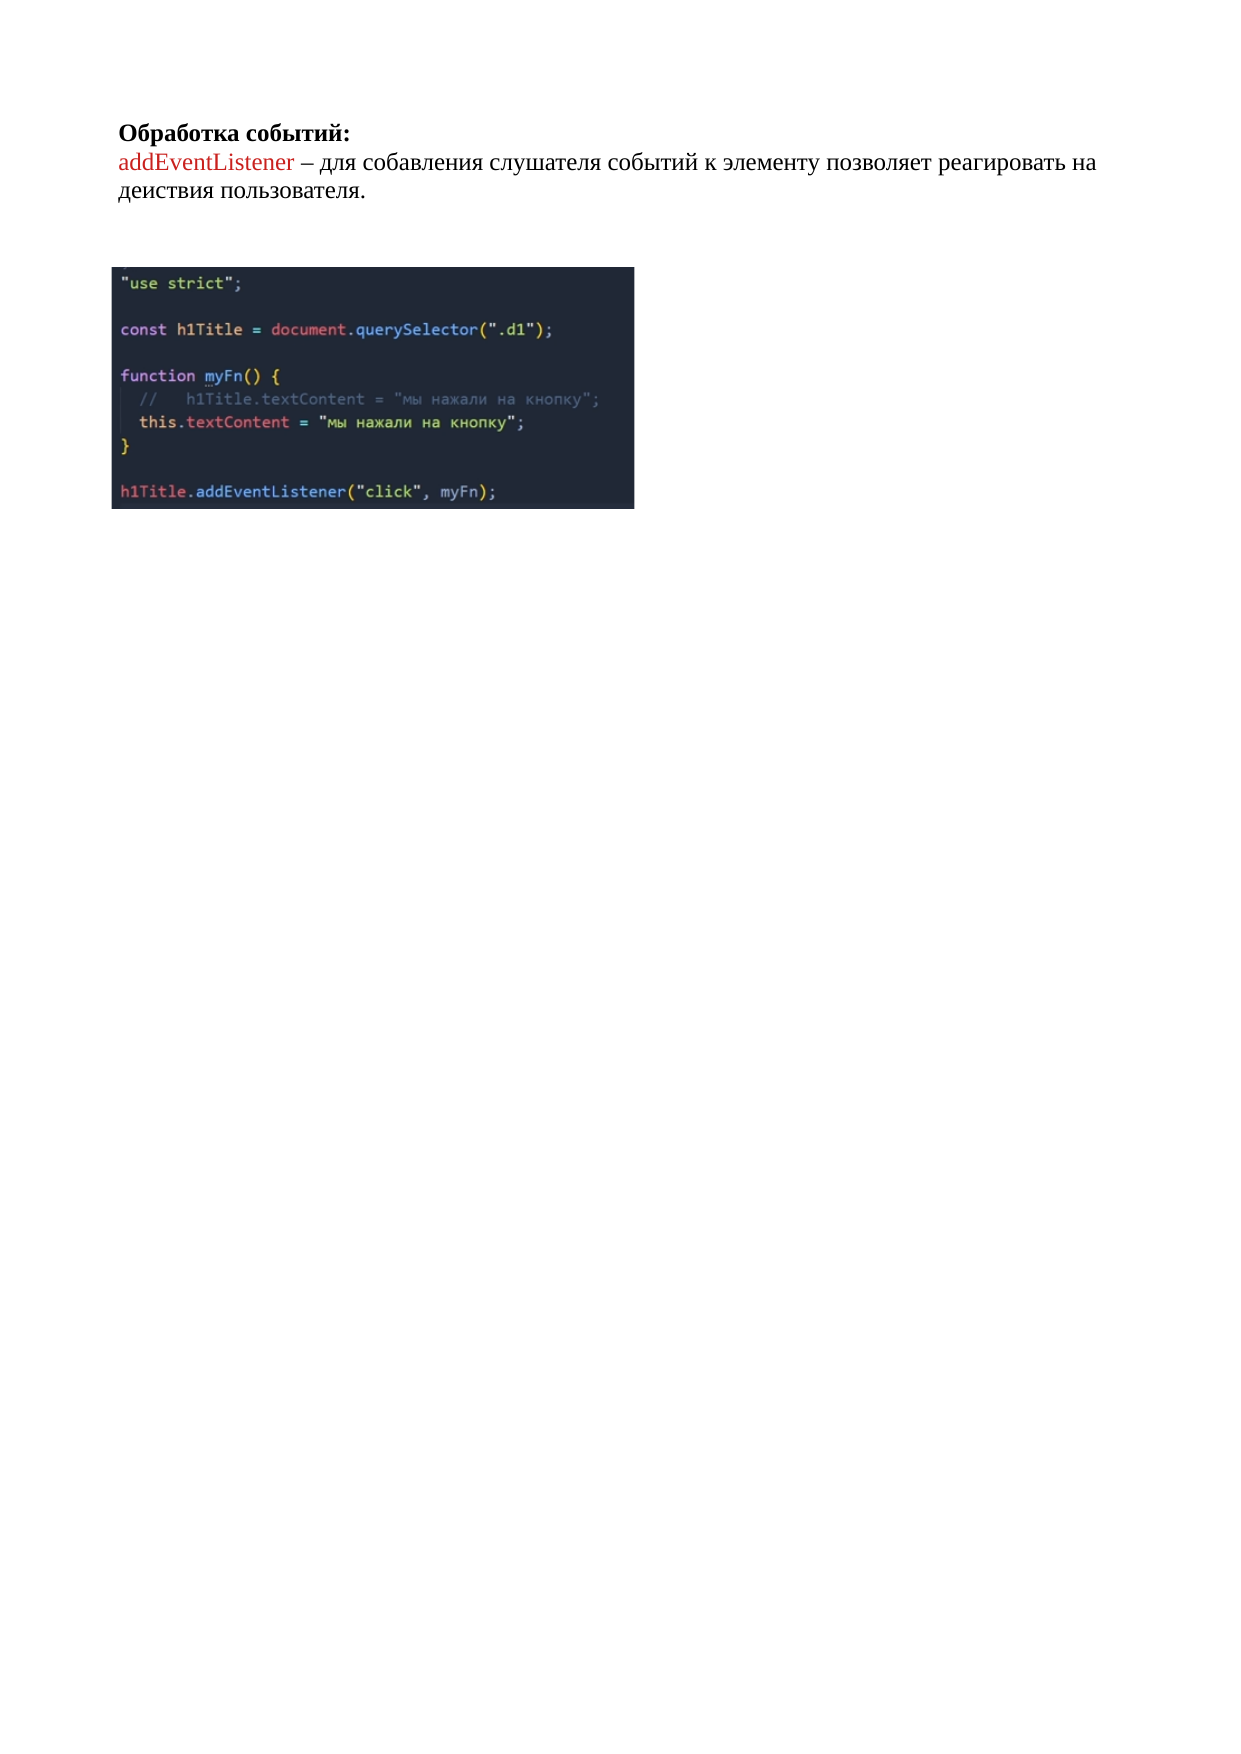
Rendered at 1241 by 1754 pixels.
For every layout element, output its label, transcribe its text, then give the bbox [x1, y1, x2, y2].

text addEventListener – для собавления слушателя событий к элементу позволяет реагировать на деиствия пользователя. [118, 147, 1122, 204]
picture [111, 267, 635, 509]
text Обработка событий: [118, 118, 1122, 147]
